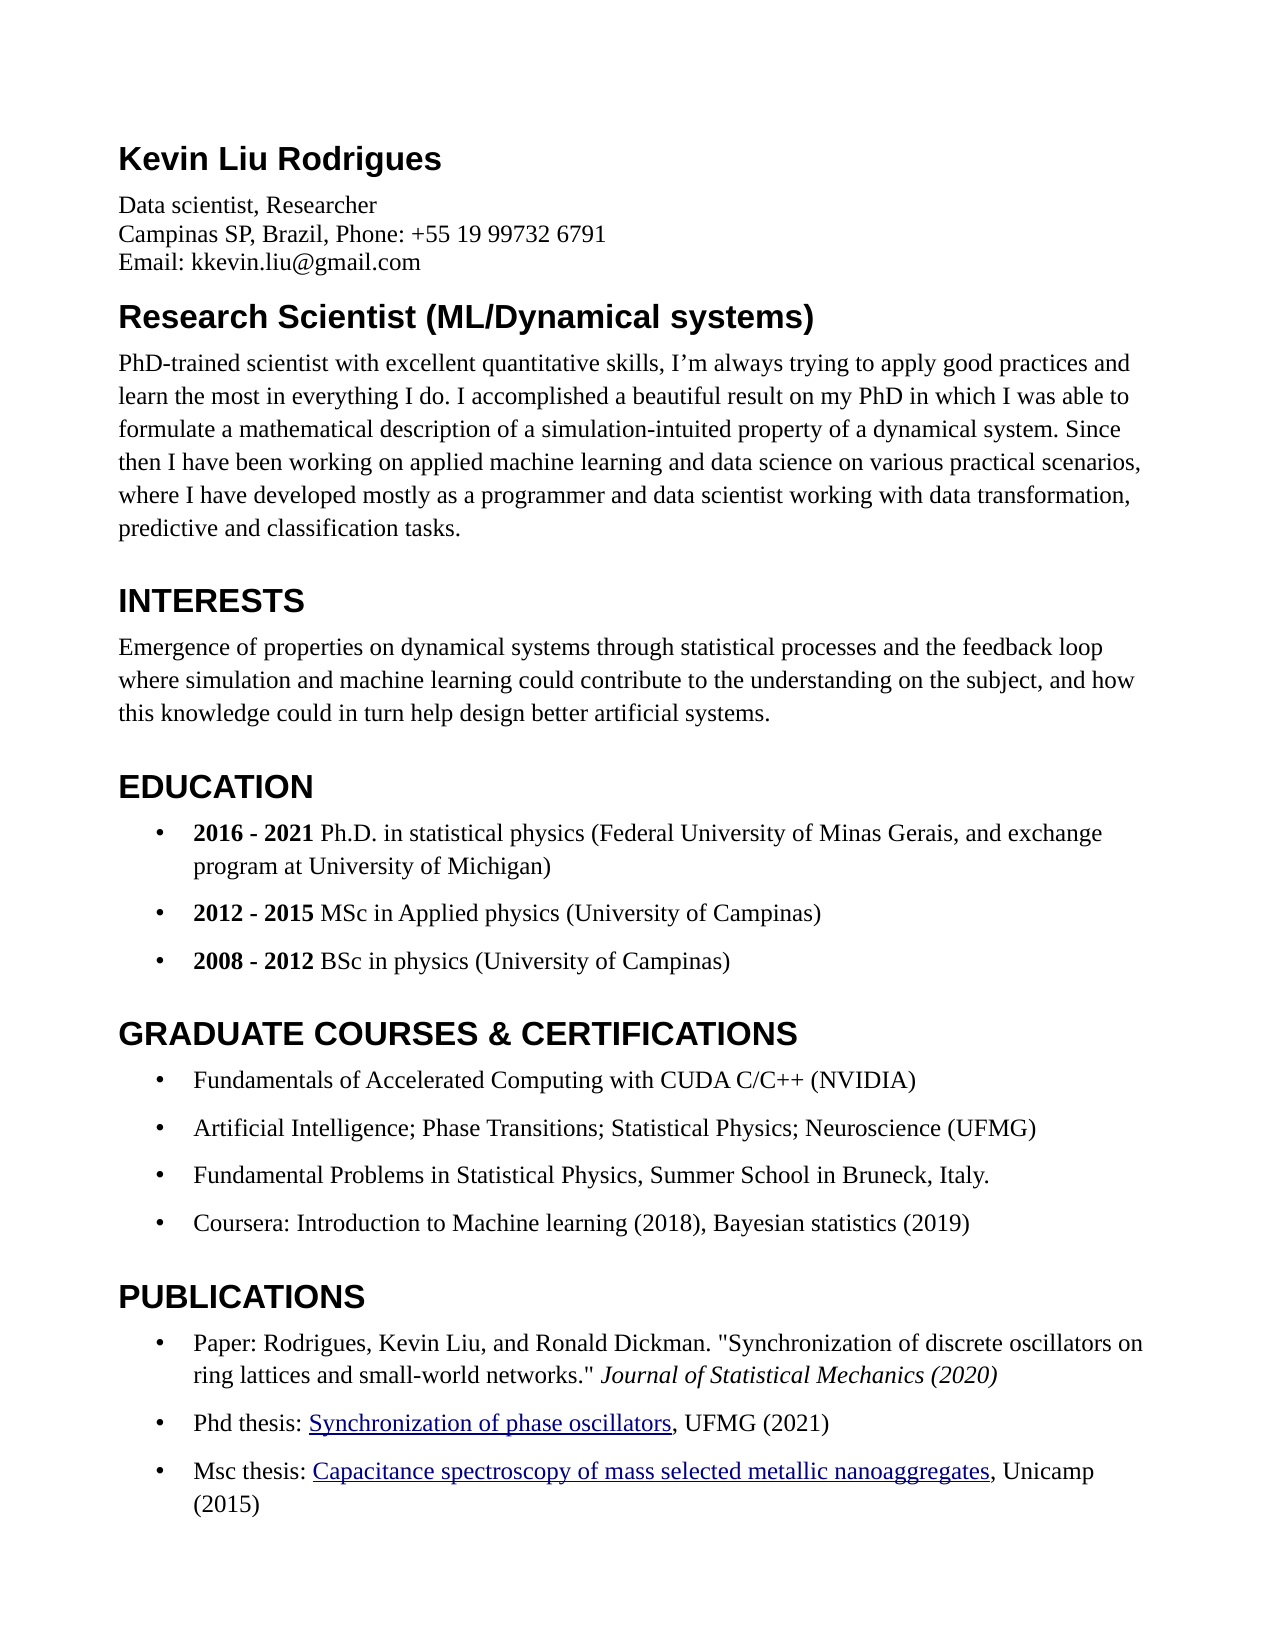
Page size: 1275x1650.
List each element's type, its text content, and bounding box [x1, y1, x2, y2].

text Emergence of properties on dynamical systems through statistical processes and the feedback loop where simulation and machine learning could contribute to the understanding on the subject, and how this knowledge could in turn help design better artificial systems. [118, 632, 1157, 727]
list Artificial Intelligence; Phase Transitions; Statistical Physics; Neuroscience (UFMG) [156, 1113, 1157, 1142]
list Coursera: Introduction to Machine learning (2018), Bayesian statistics (2019) [156, 1208, 1157, 1237]
list Phd thesis: Synchronization of phase oscillators, UFMG (2021) [156, 1408, 1157, 1437]
list 2008 - 2012 BSc in physics (University of Campinas) [156, 946, 1157, 975]
list 2016 - 2021 Ph.D. in statistical physics (Federal University of Minas Gerais, and exchange program at University of Michigan) [156, 818, 1157, 879]
subtitle GRADUATE COURSES & CERTIFICATIONS [118, 1014, 1157, 1053]
list Msc thesis: Capacitance spectroscopy of mass selected metallic nanoaggregates, Unicamp (2015) [156, 1456, 1157, 1518]
list Fundamental Problems in Statistical Physics, Summer School in Bruneck, Italy. [156, 1161, 1157, 1189]
subtitle EDUCATION [118, 767, 1157, 805]
subtitle Research Scientist (ML/Dynamical systems) [118, 297, 1157, 335]
text PhD-trained scientist with excellent quantitative skills, I’m always trying to apply good practices and learn the most in everything I do. I accomplished a beautiful result on my PhD in which I was able to formulate a mathematical description of a simulation-intuited property of a dynamical system. Since then I have been working on applied machine learning and data science on various practical scenarios, where I have developed mostly as a programmer and data scientist working with data transformation, predictive and classification tasks. [118, 348, 1157, 542]
subtitle Kevin Liu Rodrigues [118, 139, 1157, 177]
list Fundamentals of Accelerated Computing with CUDA C/C++ (NVIDIA) [156, 1065, 1157, 1094]
text Email: kkevin.liu@gmail.com [118, 247, 1157, 276]
subtitle INTERESTS [118, 581, 1157, 620]
text Data scientist, Researcher Campinas SP, Brazil, Phone: +55 19 99732 6791 [118, 190, 1157, 247]
list Paper: Rodrigues, Kevin Liu, and Ronald Dickman. "Synchronization of discrete oscillators on ring lattices and small-world networks." Journal of Statistical Mechanics (2020) [156, 1328, 1157, 1389]
list 2012 - 2015 MSc in Applied physics (University of Campinas) [156, 898, 1157, 927]
subtitle PUBLICATIONS [118, 1277, 1157, 1315]
